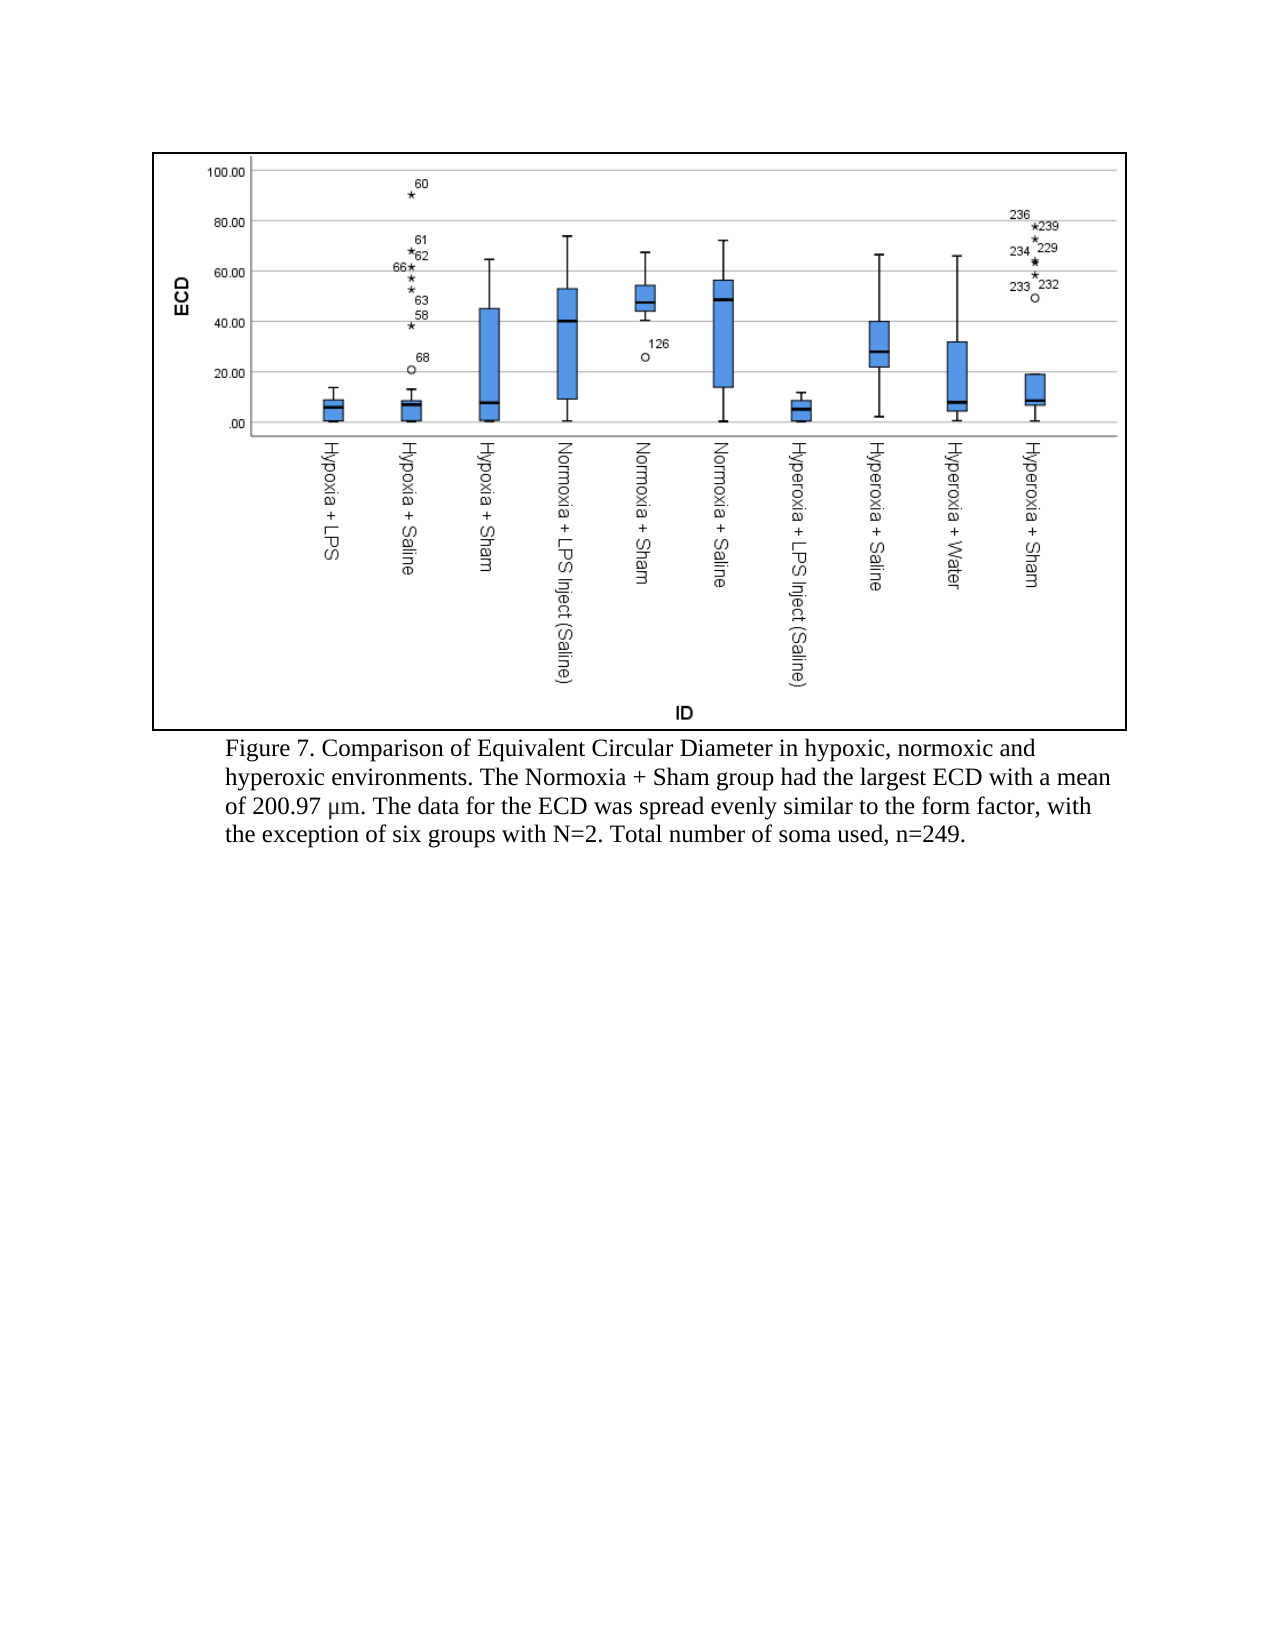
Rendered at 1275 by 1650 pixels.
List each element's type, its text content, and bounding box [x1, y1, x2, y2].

text Figure 7. Comparison of Equivalent Circular Diameter in hypoxic, normoxic and hyperoxic environments. The Normoxia + Sham group had the largest ECD with a mean of 200.97 μm. The data for the ECD was spread evenly similar to the form factor, with the exception of six groups with N=2. Total number of soma used, n=249. [150, 733, 1125, 848]
picture [154, 154, 1125, 729]
